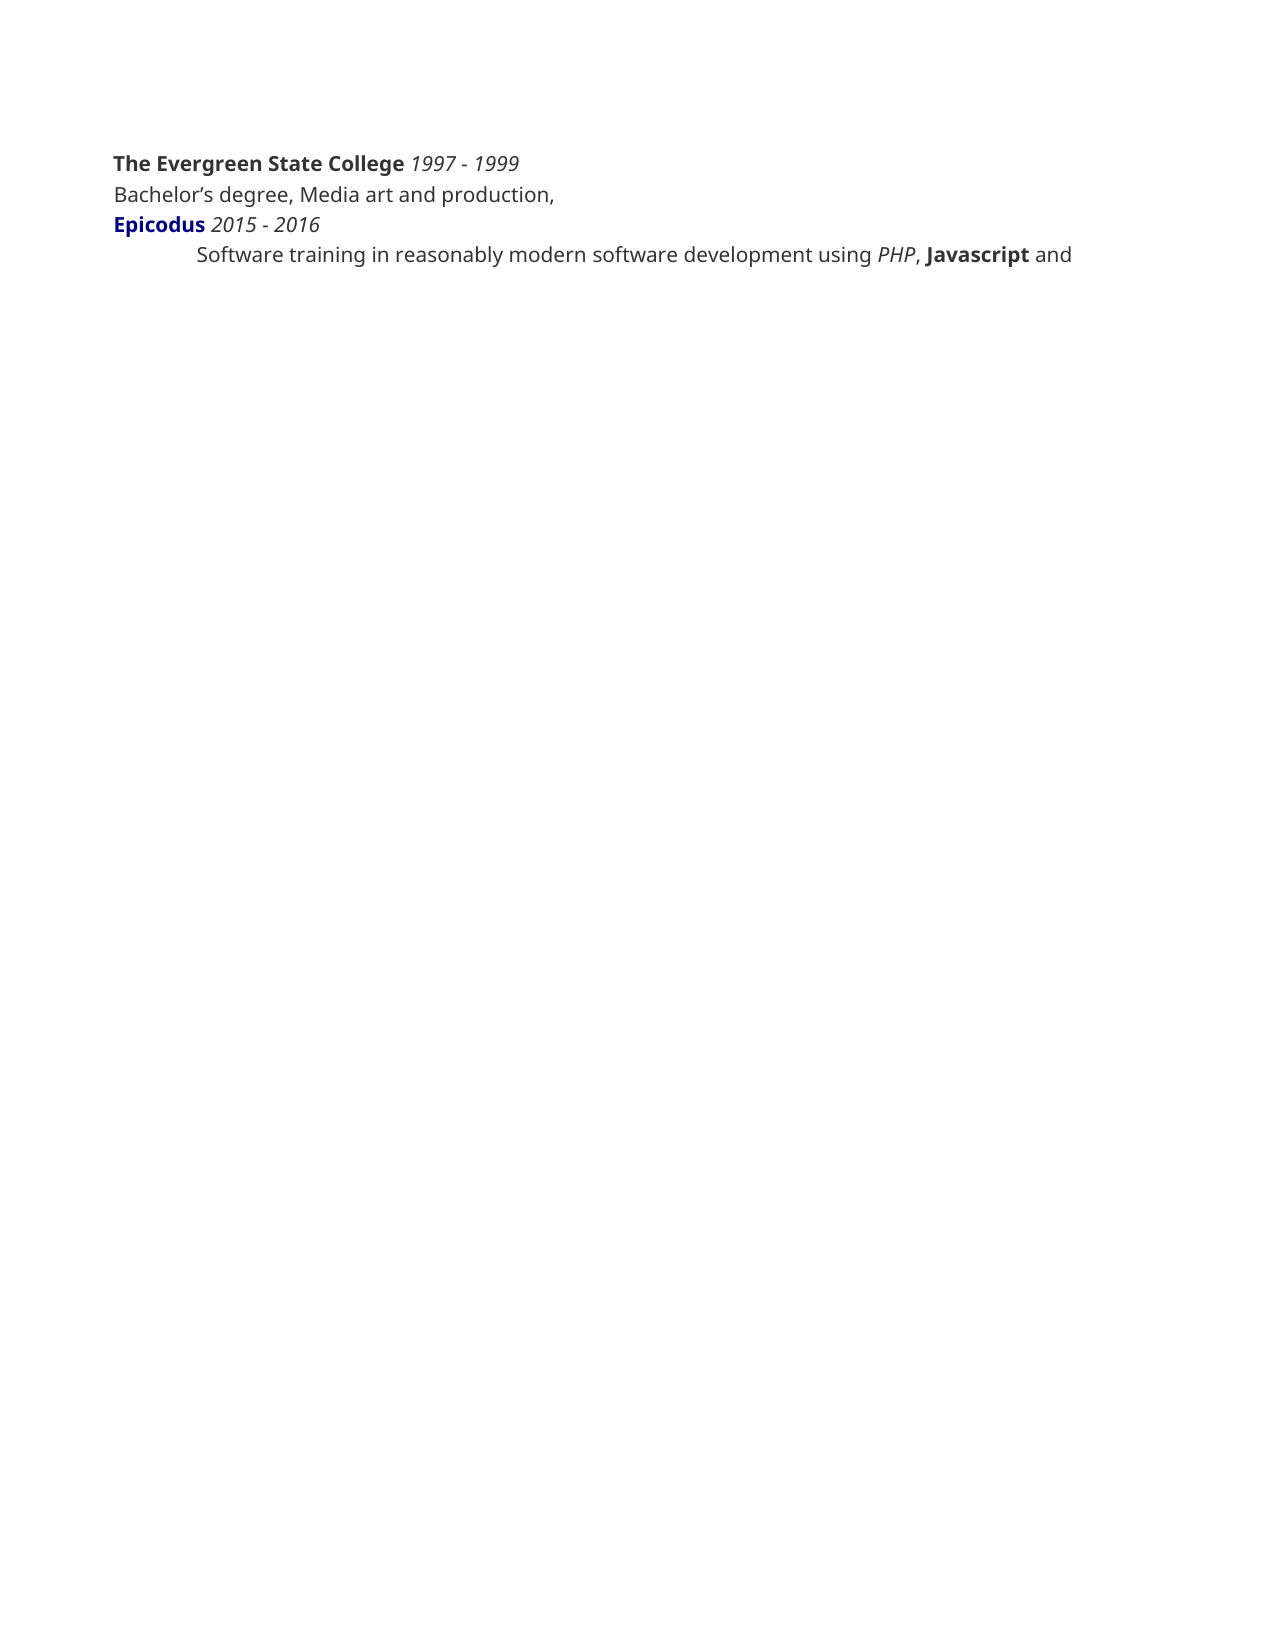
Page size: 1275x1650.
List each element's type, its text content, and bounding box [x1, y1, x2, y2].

text Bachelor’s degree, Media art and production, [113, 180, 1160, 208]
text Epicodus 2015 - 2016 [113, 210, 1160, 238]
text Software training in reasonably modern software development using PHP, Javascript and [108, 240, 1160, 269]
text The Evergreen State College 1997 - 1999 [113, 149, 1160, 178]
